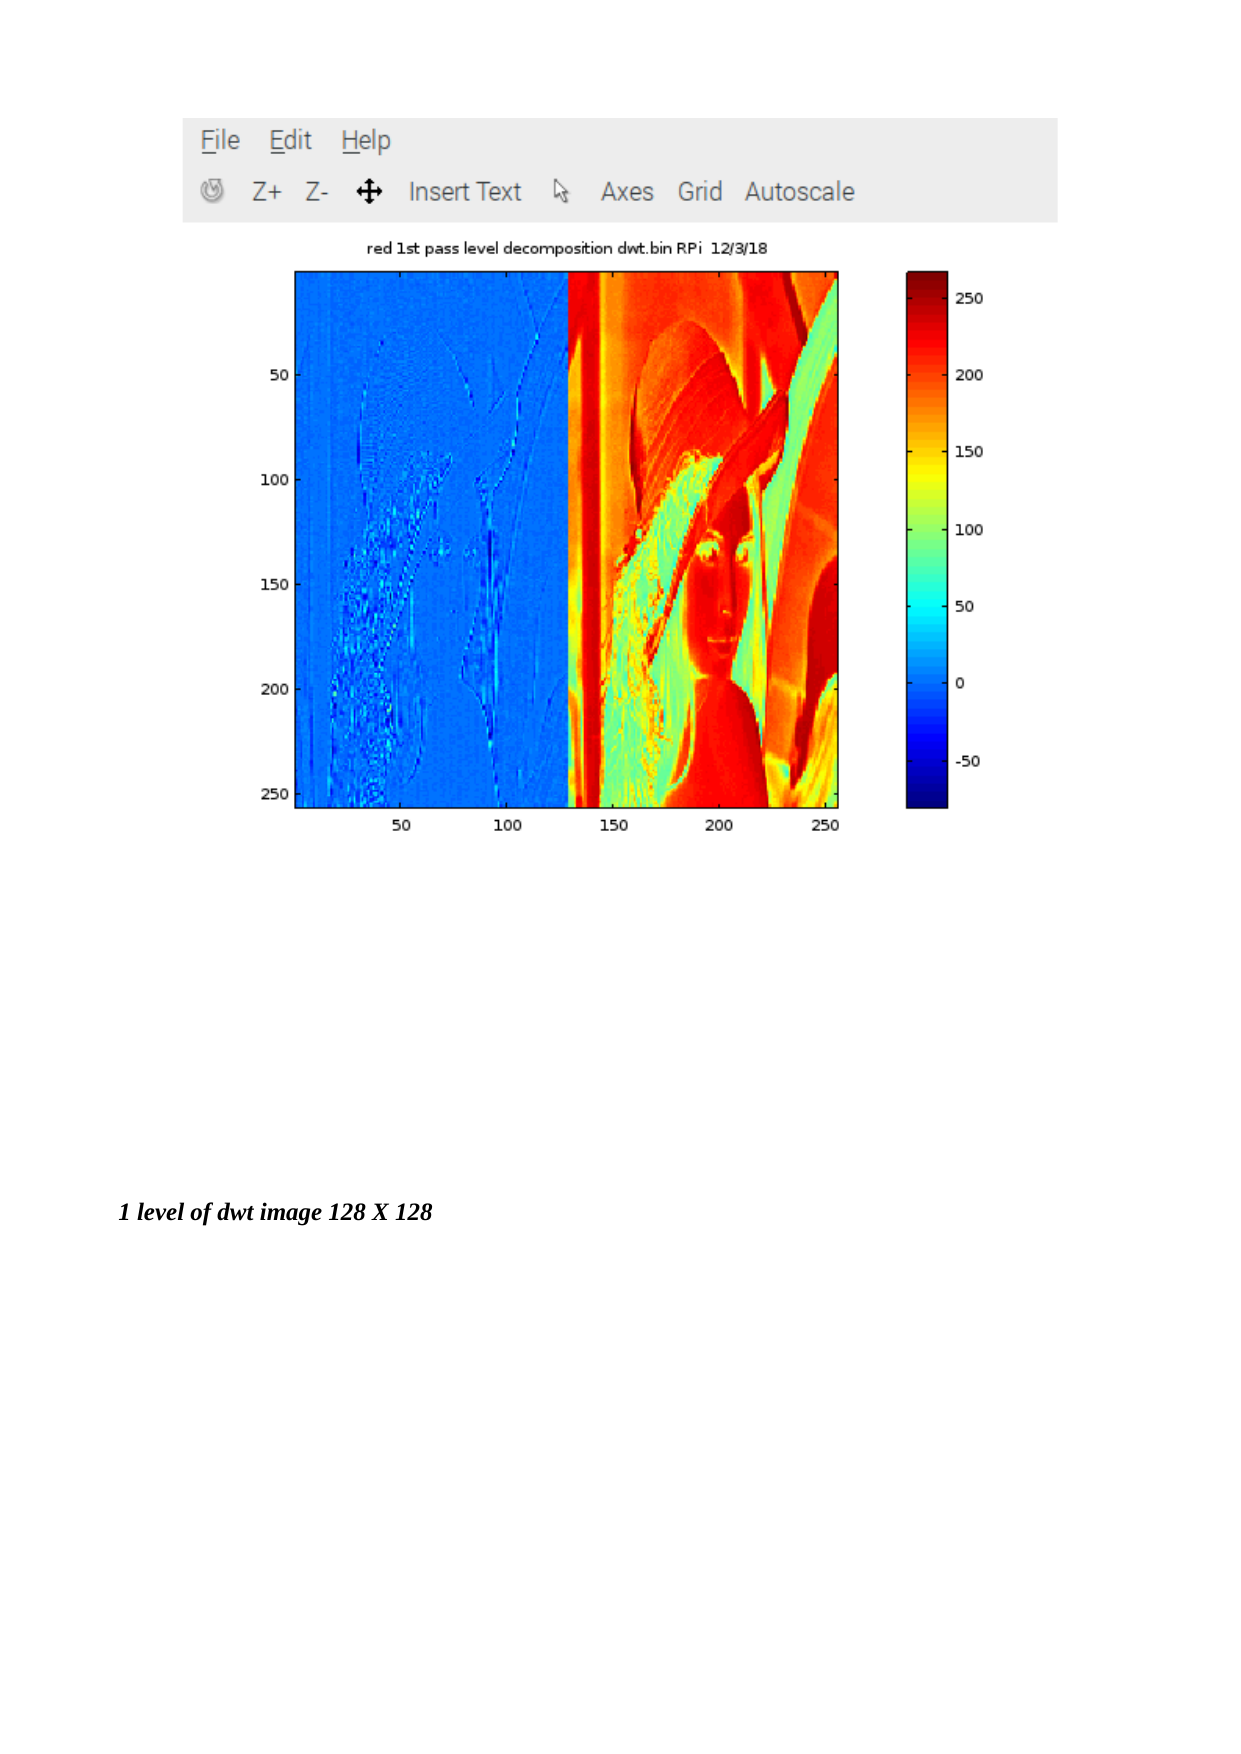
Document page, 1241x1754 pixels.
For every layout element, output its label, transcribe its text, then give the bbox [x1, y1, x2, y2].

text 1 level of dwt image 128 X 128 [118, 1197, 1122, 1226]
picture [182, 118, 1058, 881]
